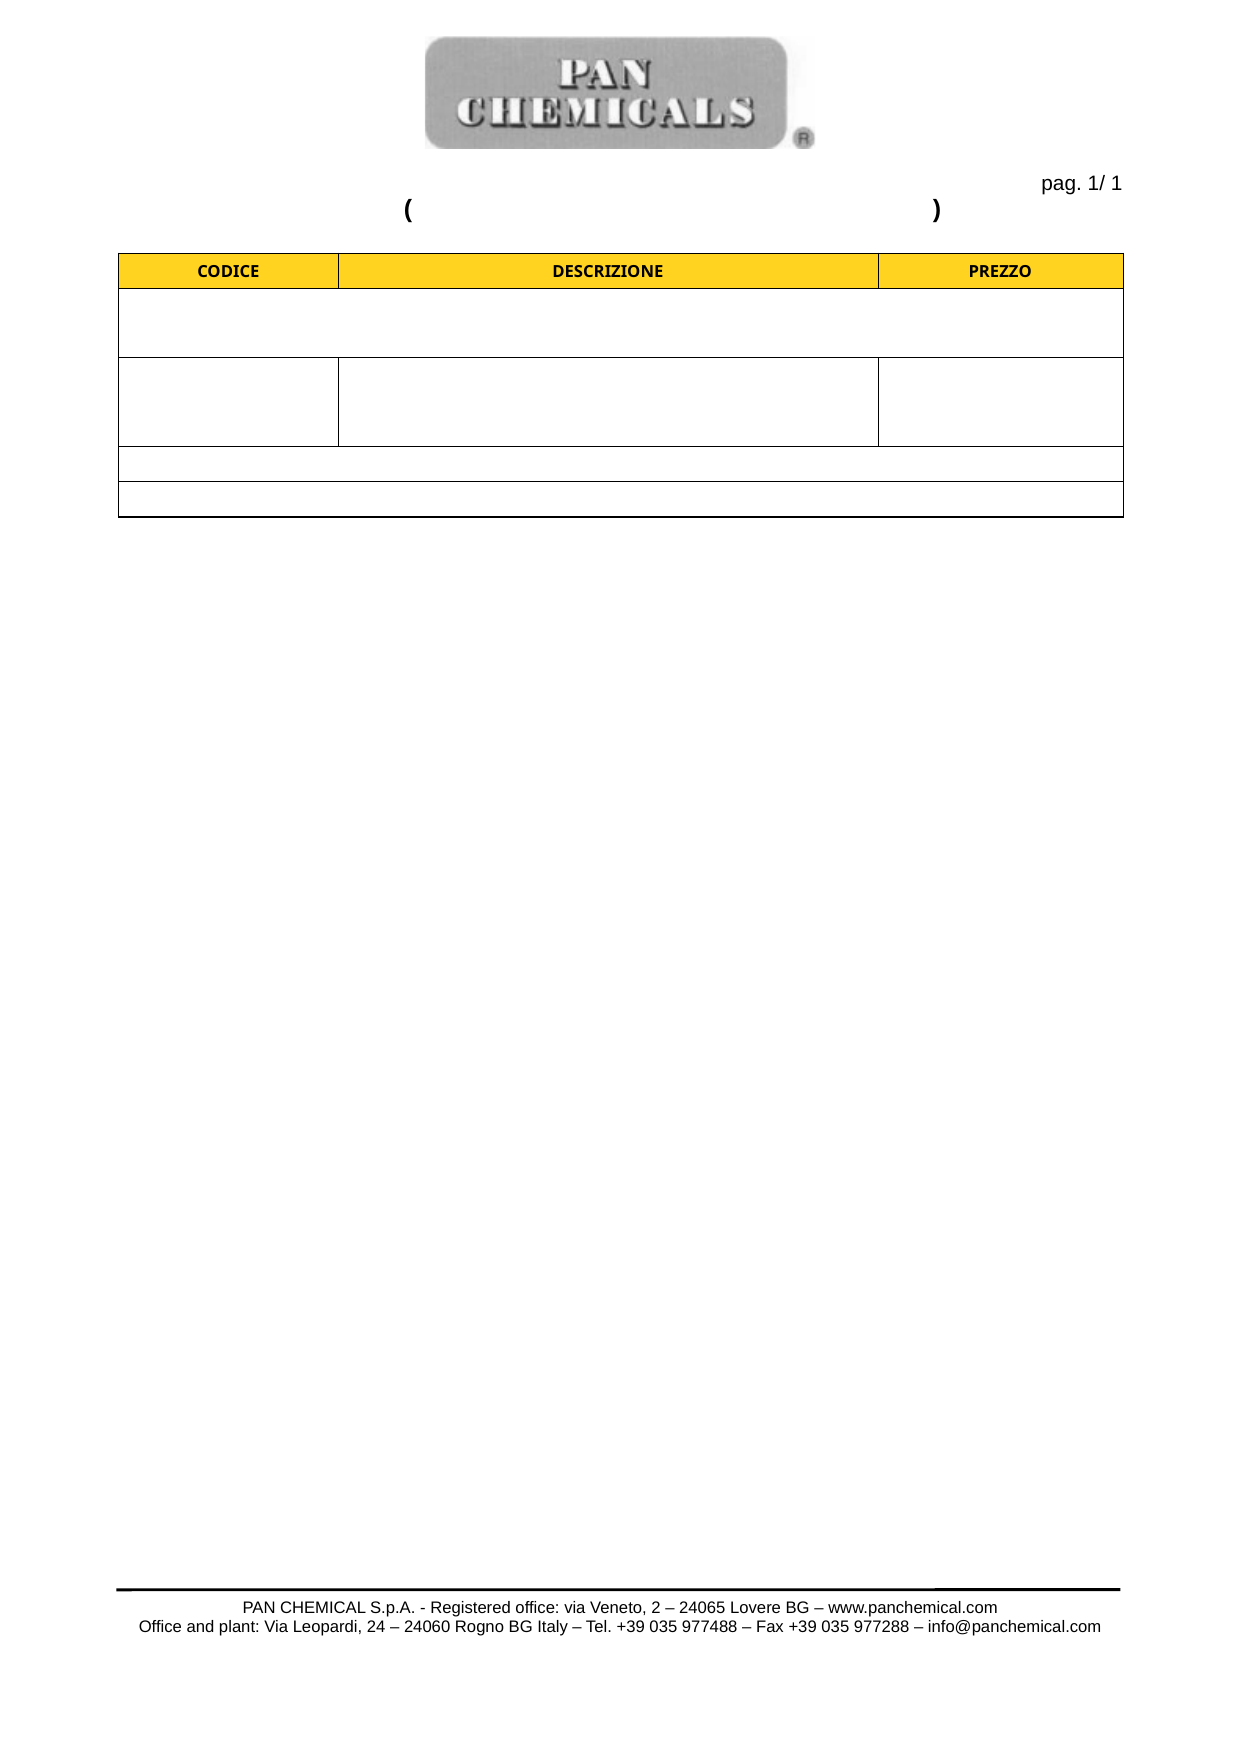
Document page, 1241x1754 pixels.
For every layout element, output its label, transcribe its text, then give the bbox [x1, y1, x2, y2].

table_cell </for> [119, 482, 339, 516]
table_cell [878, 447, 1123, 481]
table_cell <if test="item.in_pricelist"> [119, 323, 1123, 357]
table_cell </if> [119, 447, 339, 481]
picture [424, 36, 816, 149]
table_cell [878, 482, 1123, 516]
table_header DESCRIZIONE [339, 254, 878, 288]
table_cell [339, 447, 878, 481]
table_header PREZZO [879, 254, 1123, 288]
table_cell <item.product_id.name> [339, 358, 878, 446]
table_cell <for each="item in o.pricelist_product_ids"> [119, 289, 1123, 323]
table_cell <item.pricelist1> <o.property_product_pricelist.currency_id.name> [879, 358, 1123, 446]
table_header CODICE [119, 254, 338, 288]
table_cell <item.product_id.default_code> [119, 358, 338, 446]
table_cell [339, 482, 878, 516]
